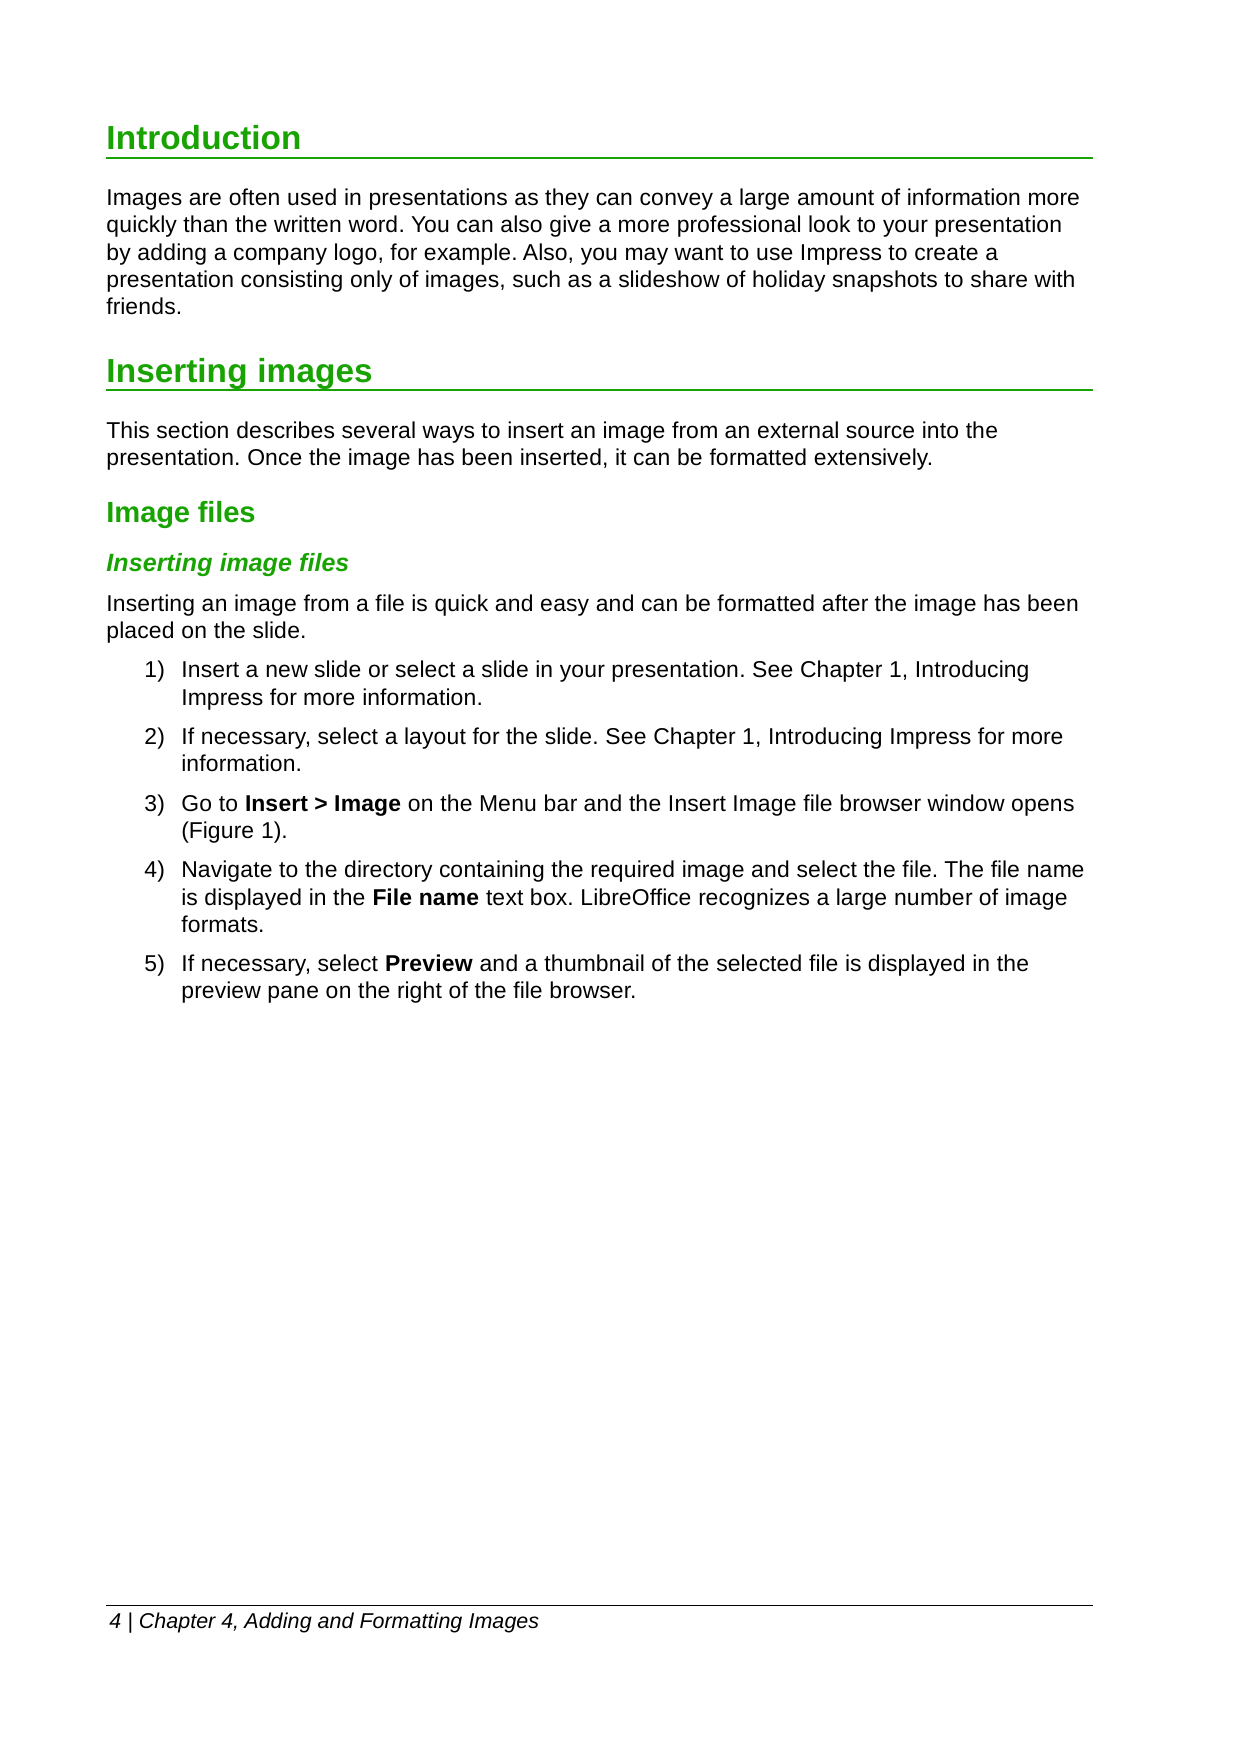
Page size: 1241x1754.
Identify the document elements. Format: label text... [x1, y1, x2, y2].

list If necessary, select Preview and a thumbnail of the selected file is displayed in the preview pane on the right of the file browser. [164, 949, 1093, 1004]
text Images are often used in presentations as they can convey a large amount of information more quickly than the written word. You can also give a more professional look to your presentation by adding a company logo, for example. Also, you may want to use Impress to create a presentation consisting only of images, such as a slideshow of holiday snapshots to share with friends. [106, 184, 1093, 319]
subtitle Inserting image files [106, 547, 1093, 577]
subtitle Inserting images [106, 350, 1093, 389]
subtitle Image files [106, 495, 1093, 529]
list If necessary, select a layout for the slide. See Chapter 1, Introducing Impress for more information. [164, 722, 1093, 777]
list Insert a new slide or select a slide in your presentation. See Chapter 1, Introducing Impress for more information. [164, 656, 1093, 710]
subtitle Introduction [106, 118, 1093, 157]
text Inserting an image from a file is quick and easy and can be formatted after the image has been placed on the slide. [106, 589, 1093, 643]
text This section describes several ways to insert an image from an external source into the presentation. Once the image has been inserted, it can be formatted extensively. [106, 416, 1093, 470]
list Navigate to the directory containing the required image and select the file. The file name is displayed in the File name text box. LibreOffice recognizes a large number of image formats. [164, 856, 1093, 937]
list Go to Insert > Image on the Menu bar and the Insert Image file browser window opens (Figure 1). [164, 789, 1093, 843]
